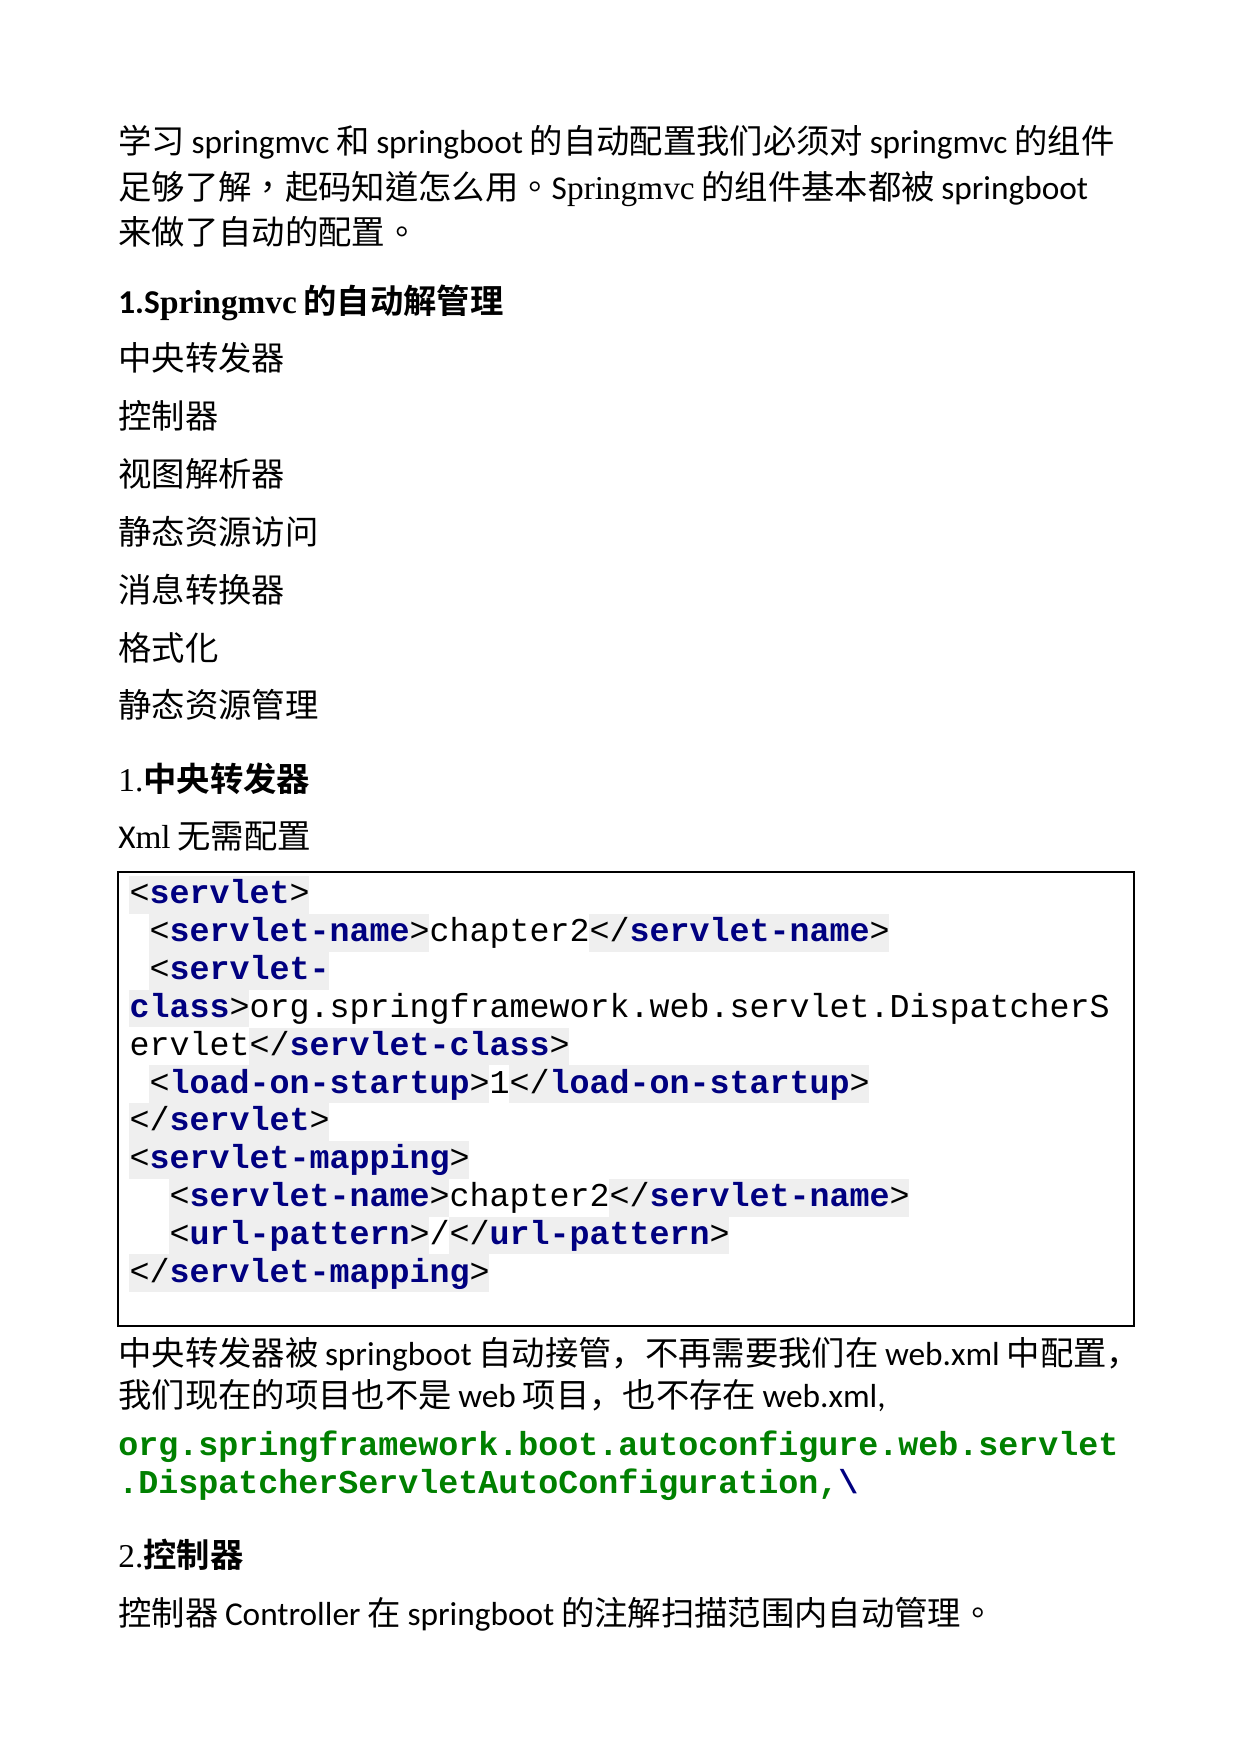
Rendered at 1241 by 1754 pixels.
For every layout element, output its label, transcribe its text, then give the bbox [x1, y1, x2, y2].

text 格式化 [118, 624, 1122, 670]
text 学习springmvc和springboot的自动配置我们必须对springmvc的组件足够了解，起码知道怎么用。Springmvc的组件基本都被springboot来做了自动的配置。 [118, 118, 1122, 254]
text 控制器Controller在springboot的注解扫描范围内自动管理。 [118, 1589, 1122, 1635]
subtitle 2.控制器 [118, 1529, 1122, 1577]
text 静态资源管理 [118, 682, 1122, 728]
subtitle 1.Springmvc的自动解管理 [118, 281, 1122, 322]
text 中央转发器 [118, 335, 1122, 380]
text 控制器 [118, 393, 1122, 438]
text 中央转发器被springboot自动接管，不再需要我们在web.xml中配置，我们现在的项目也不是web项目，也不存在web.xml, [118, 1327, 1122, 1416]
table_header <servlet> <servlet-name>chapter2</servlet-name> <servlet-class>org.springframework.web.servlet.DispatcherServlet</servlet-class> <load-on-startup>1</load-on-startup> </servlet> <servlet-mapping> <servlet-name>chapter2</servlet-name> <url-pattern>/</url-pattern> </servlet-mapping> [119, 873, 1133, 1324]
text 消息转换器 [118, 566, 1122, 612]
text org.springframework.boot.autoconfigure.web.servlet.DispatcherServletAutoConfiguration,\ [118, 1428, 1122, 1504]
subtitle 1.中央转发器 [118, 753, 1122, 801]
text 静态资源访问 [118, 508, 1122, 554]
text Xml无需配置 [118, 813, 1122, 859]
text 视图解析器 [118, 451, 1122, 496]
